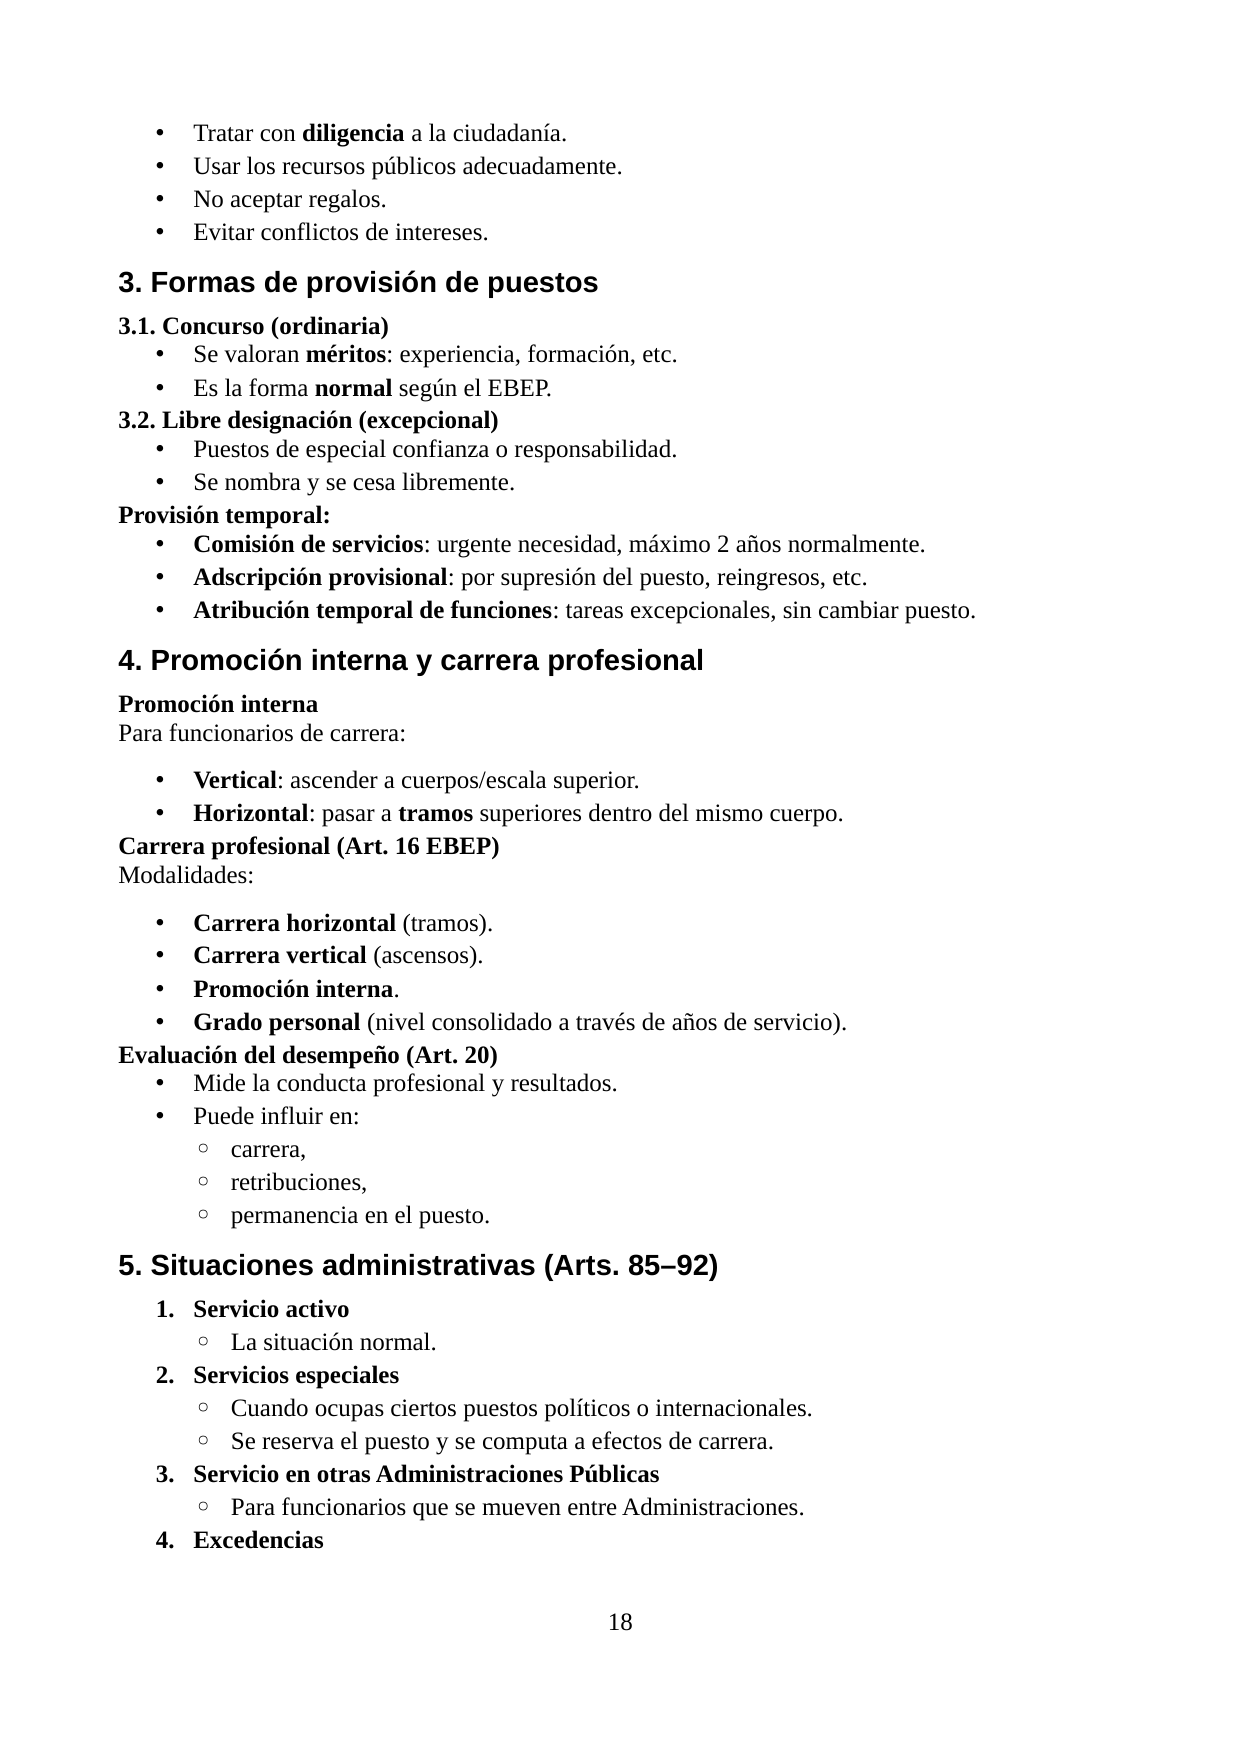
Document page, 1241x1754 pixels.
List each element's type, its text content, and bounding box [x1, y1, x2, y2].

list Cuando ocupas ciertos puestos políticos o internacionales. [193, 1393, 1122, 1422]
list Es la forma normal según el EBEP. [156, 373, 1122, 401]
list Servicio en otras Administraciones Públicas [156, 1459, 1122, 1488]
list Atribución temporal de funciones: tareas excepcionales, sin cambiar puesto. [156, 595, 1122, 624]
list Vertical: ascender a cuerpos/escala superior. [156, 765, 1122, 794]
list Para funcionarios que se mueven entre Administraciones. [193, 1492, 1122, 1521]
list retribuciones, [193, 1167, 1122, 1196]
text 3.2. Libre designación (excepcional) [118, 406, 1122, 434]
text Evaluación del desempeño (Art. 20) [118, 1040, 1122, 1068]
list Adscripción provisional: por supresión del puesto, reingresos, etc. [156, 562, 1122, 591]
text Promoción interna [118, 689, 1122, 718]
list Servicios especiales [156, 1360, 1122, 1389]
text 3.1. Concurso (ordinaria) [118, 311, 1122, 339]
list permanencia en el puesto. [193, 1201, 1122, 1229]
subtitle 5. Situaciones administrativas (Arts. 85–92) [118, 1248, 1122, 1282]
list Se valoran méritos: experiencia, formación, etc. [156, 339, 1122, 368]
list Promoción interna. [156, 974, 1122, 1002]
subtitle 3. Formas de provisión de puestos [118, 265, 1122, 298]
list Comisión de servicios: urgente necesidad, máximo 2 años normalmente. [156, 529, 1122, 558]
list Grado personal (nivel consolidado a través de años de servicio). [156, 1007, 1122, 1035]
list Usar los recursos públicos adecuadamente. [156, 151, 1122, 180]
list La situación normal. [193, 1327, 1122, 1356]
list Carrera vertical (ascensos). [156, 941, 1122, 969]
list Horizontal: pasar a tramos superiores dentro del mismo cuerpo. [156, 798, 1122, 827]
list No aceptar regalos. [156, 184, 1122, 213]
text Para funcionarios de carrera: [118, 718, 1122, 746]
list Mide la conducta profesional y resultados. [156, 1068, 1122, 1097]
text Provisión temporal: [118, 500, 1122, 529]
subtitle 4. Promoción interna y carrera profesional [118, 643, 1122, 676]
list Evitar conflictos de intereses. [156, 217, 1122, 246]
text Modalidades: [118, 860, 1122, 889]
list Tratar con diligencia a la ciudadanía. [156, 118, 1122, 147]
list Se nombra y se cesa libremente. [156, 467, 1122, 496]
list Puestos de especial confianza o responsabilidad. [156, 434, 1122, 463]
list Se reserva el puesto y se computa a efectos de carrera. [193, 1426, 1122, 1455]
list Carrera horizontal (tramos). [156, 908, 1122, 936]
text Carrera profesional (Art. 16 EBEP) [118, 831, 1122, 860]
list Puede influir en: [156, 1101, 1122, 1130]
list Servicio activo [156, 1294, 1122, 1323]
list carrera, [193, 1134, 1122, 1163]
list Excedencias [156, 1525, 1122, 1554]
